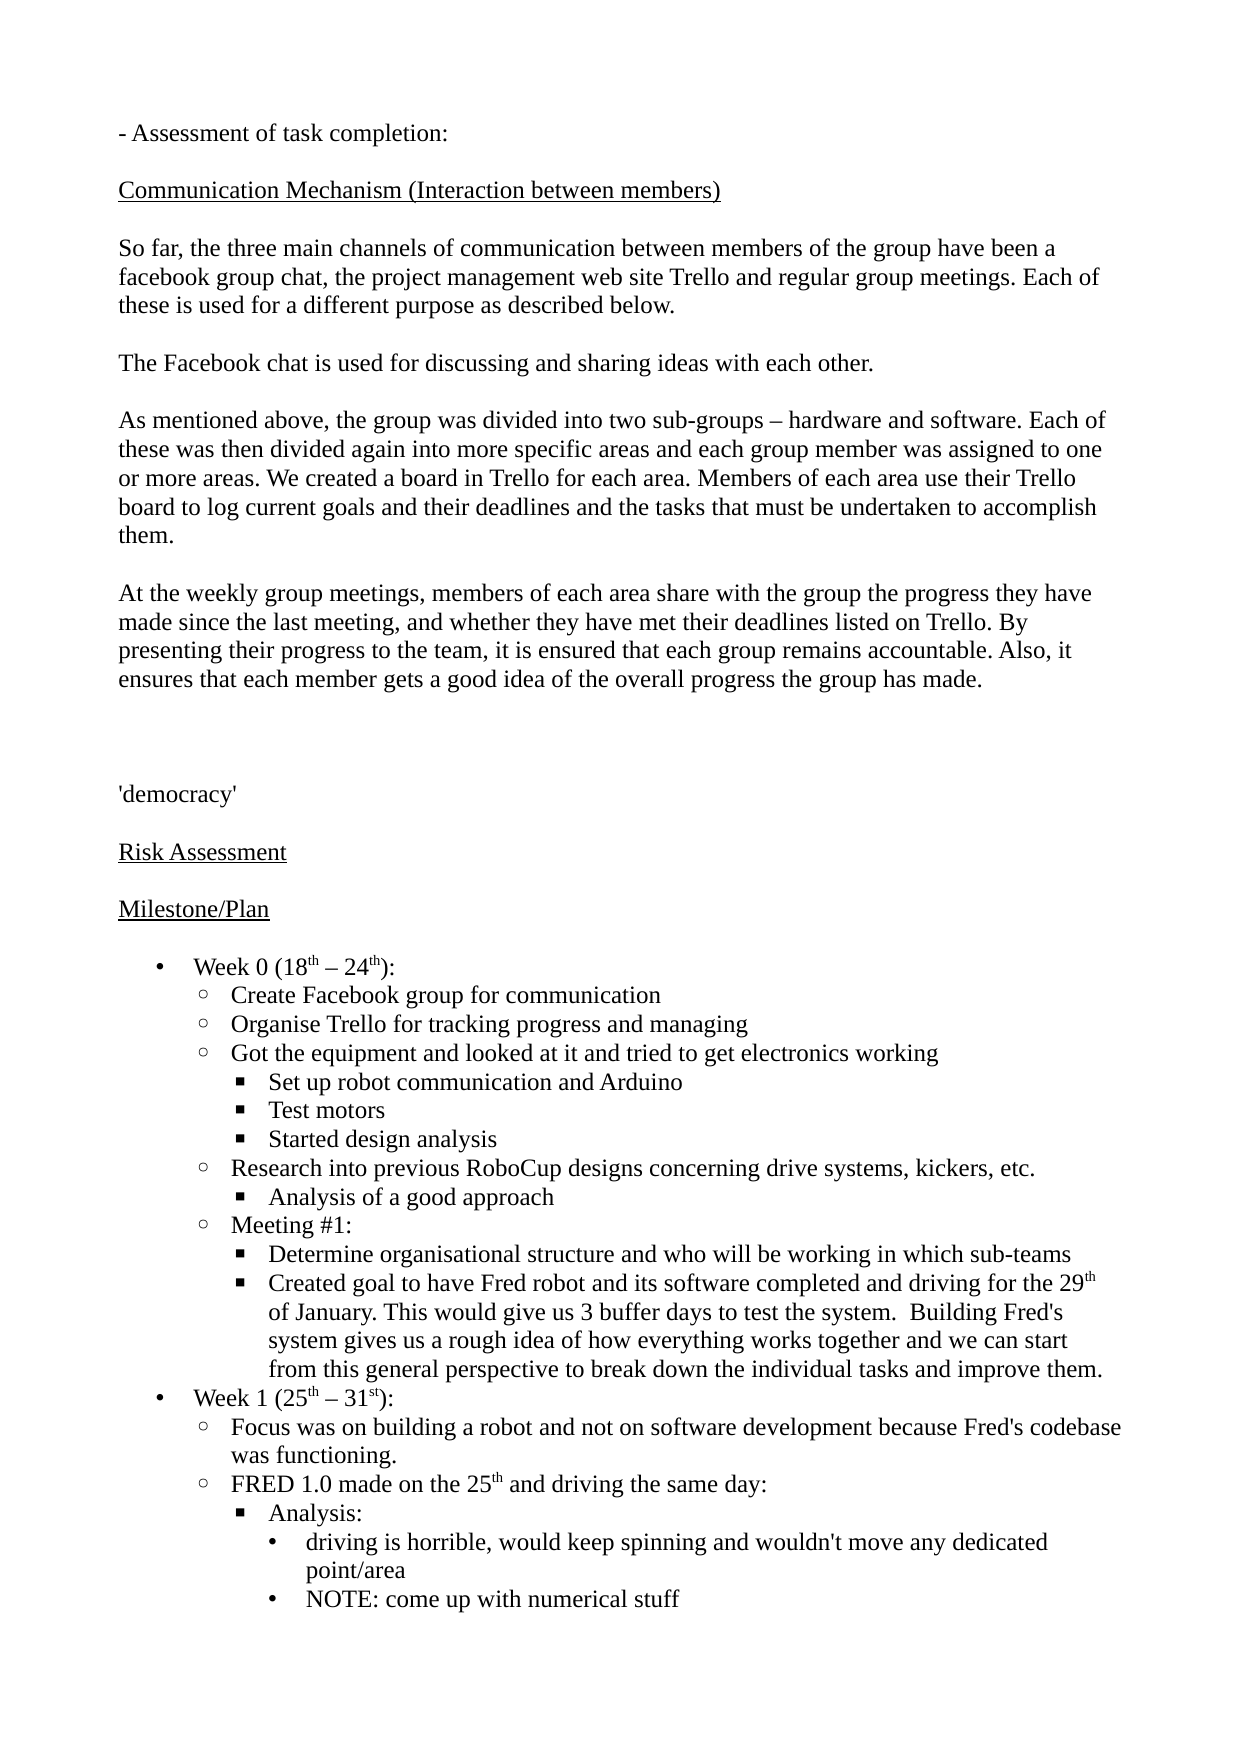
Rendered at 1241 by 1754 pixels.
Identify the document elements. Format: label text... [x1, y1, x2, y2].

list Week 0 (18th – 24th): [156, 952, 1122, 981]
text - Assessment of task completion: [118, 118, 1122, 147]
list Determine organisational structure and who will be working in which sub-teams [231, 1239, 1122, 1268]
list Week 1 (25th – 31st): [156, 1383, 1122, 1412]
text So far, the three main channels of communication between members of the group have been a facebook group chat, the project management web site Trello and regular group meetings. Each of these is used for a different purpose as described below. [118, 233, 1122, 319]
list Create Facebook group for communication [193, 981, 1122, 1009]
list Test motors [231, 1096, 1122, 1124]
list Analysis of a good approach [231, 1182, 1122, 1211]
text As mentioned above, the group was divided into two sub-groups – hardware and software. Each of these was then divided again into more specific areas and each group member was assigned to one or more areas. We created a board in Trello for each area. Members of each area use their Trello board to log current goals and their deadlines and the tasks that must be undertaken to accomplish them. [118, 406, 1122, 549]
list Research into previous RoboCup designs concerning drive systems, kickers, etc. [193, 1153, 1122, 1182]
text Milestone/Plan [118, 894, 1122, 923]
list Started design analysis [231, 1124, 1122, 1153]
text The Facebook chat is used for discussing and sharing ideas with each other. [118, 348, 1122, 377]
list Analysis: [231, 1498, 1122, 1527]
list FRED 1.0 made on the 25th and driving the same day: [193, 1469, 1122, 1498]
list Created goal to have Fred robot and its software completed and driving for the 29th of January. This would give us 3 buffer days to test the system. Building Fred's system gives us a rough idea of how everything works together and we can start from this general perspective to break down the individual tasks and improve them. [231, 1268, 1122, 1383]
list Organise Trello for tracking progress and managing [193, 1009, 1122, 1038]
list Focus was on building a robot and not on software development because Fred's codebase was functioning. [193, 1412, 1122, 1469]
list Set up robot communication and Arduino [231, 1067, 1122, 1096]
text 'democracy' [118, 779, 1122, 808]
text Risk Assessment [118, 837, 1122, 866]
text At the weekly group meetings, members of each area share with the group the progress they have made since the last meeting, and whether they have met their deadlines listed on Trello. By presenting their progress to the team, it is ensured that each group remains accountable. Also, it ensures that each member gets a good idea of the overall progress the group has made. [118, 578, 1122, 693]
list NOTE: come up with numerical stuff [268, 1584, 1122, 1613]
list Got the equipment and looked at it and tried to get electronics working [193, 1038, 1122, 1067]
list Meeting #1: [193, 1211, 1122, 1239]
text Communication Mechanism (Interaction between members) [118, 176, 1122, 204]
list driving is horrible, would keep spinning and wouldn't move any dedicated point/area [268, 1527, 1122, 1584]
